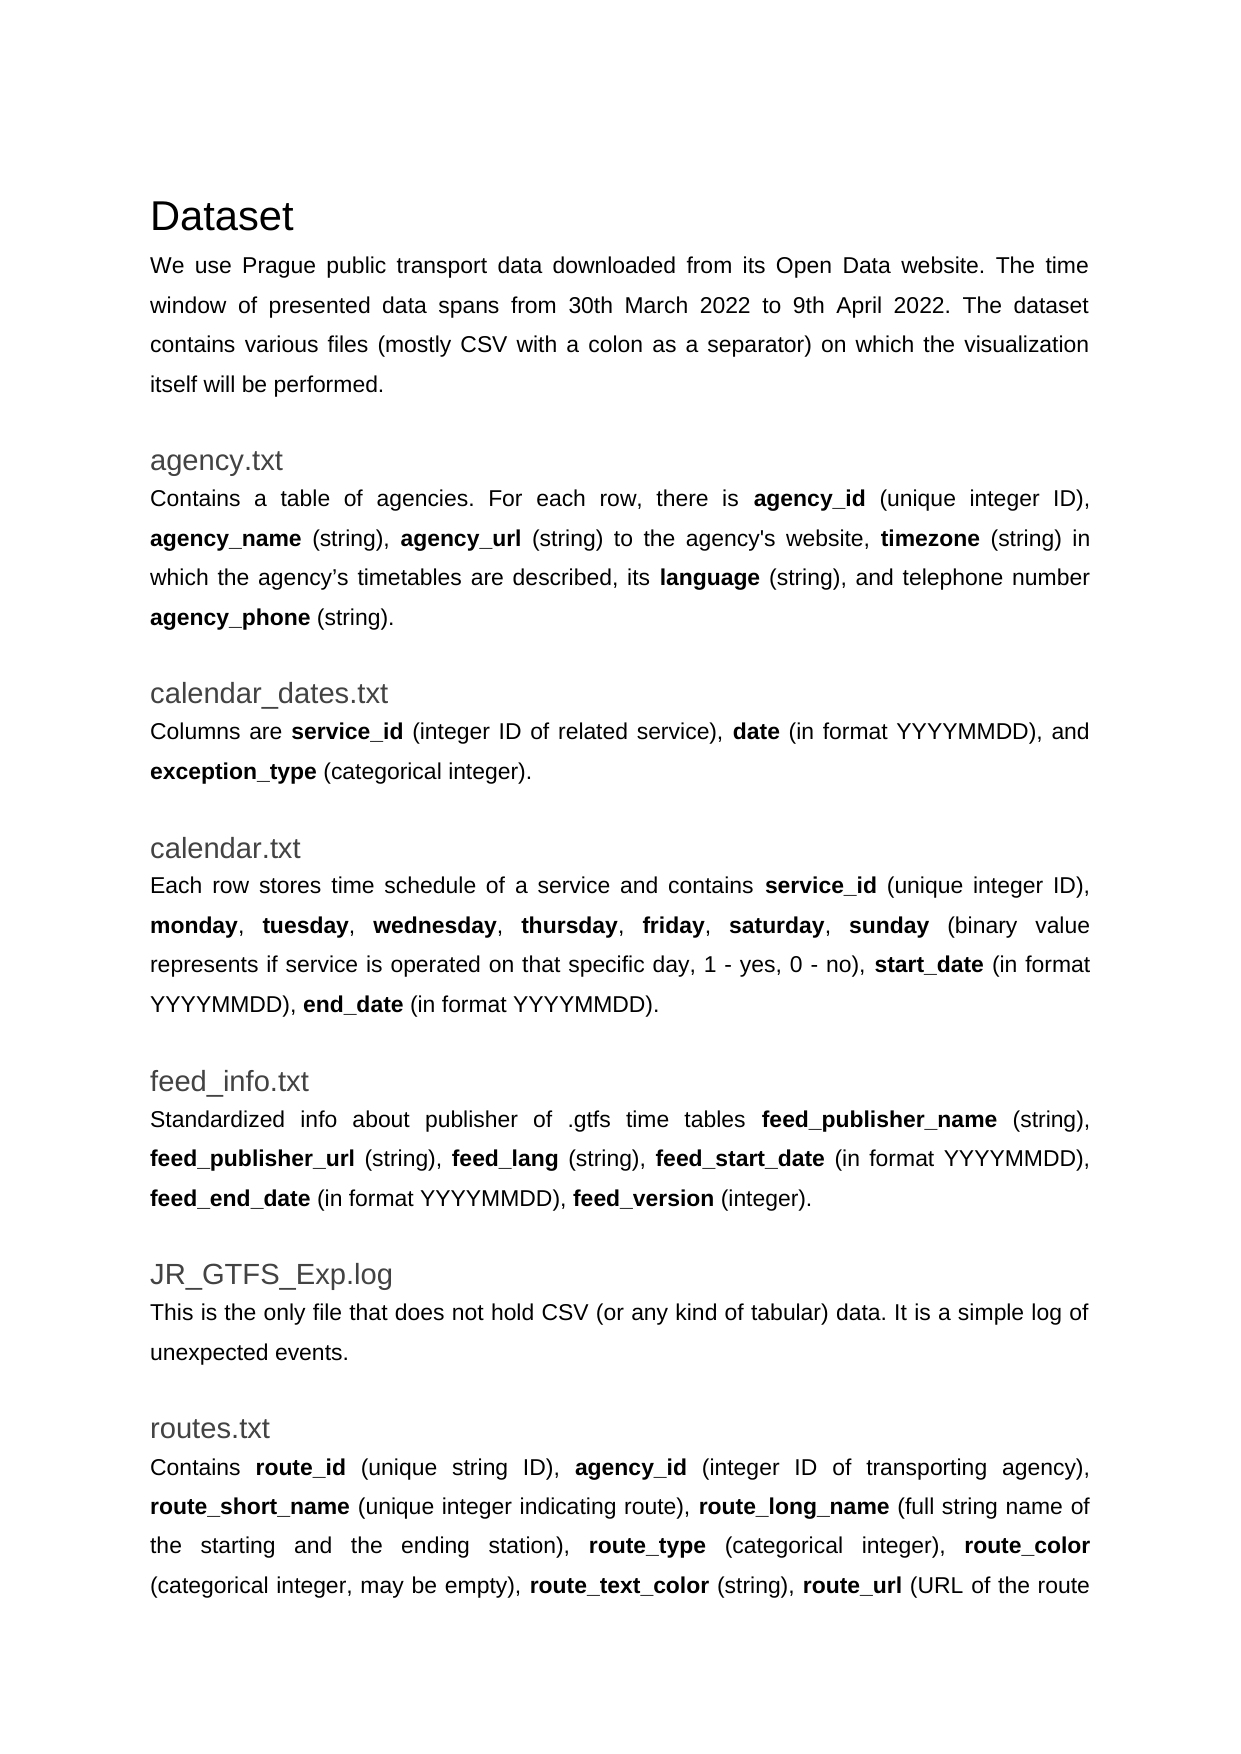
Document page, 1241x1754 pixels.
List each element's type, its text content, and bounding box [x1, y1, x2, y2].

subtitle feed_info.txt [150, 1064, 1090, 1097]
text This is the only file that does not hold CSV (or any kind of tabular) data. It is a simple log of unexpected events. [150, 1299, 1090, 1365]
text Each row stores time schedule of a service and contains service_id (unique integer ID), monday, tuesday, wednesday, thursday, friday, saturday, sunday (binary value represents if service is operated on that specific day, 1 - yes, 0 - no), start_date (in format YYYYMMDD), end_date (in format YYYYMMDD). [150, 872, 1090, 1017]
subtitle routes.txt [150, 1412, 1090, 1445]
subtitle Dataset [150, 192, 1090, 239]
subtitle calendar_dates.txt [150, 676, 1090, 710]
text Standardized info about publisher of .gtfs time tables feed_publisher_name (string), feed_publisher_url (string), feed_lang (string), feed_start_date (in format YYYYMMDD), feed_end_date (in format YYYYMMDD), feed_version (integer). [150, 1106, 1090, 1211]
text Contains a table of agencies. For each row, there is agency_id (unique integer ID), agency_name (string), agency_url (string) to the agency's website, timezone (string) in which the agency’s timetables are described, its language (string), and telephone number agency_phone (string). [150, 485, 1090, 630]
text Columns are service_id (integer ID of related service), date (in format YYYYMMDD), and exception_type (categorical integer). [150, 718, 1090, 784]
subtitle calendar.txt [150, 831, 1090, 864]
text Contains route_id (unique string ID), agency_id (integer ID of transporting agency), route_short_name (unique integer indicating route), route_long_name (full string name of the starting and the ending station), route_type (categorical integer), route_color (categorical integer, may be empty), route_text_color (string), route_url (URL of the route [150, 1453, 1090, 1598]
subtitle agency.txt [150, 443, 1090, 477]
subtitle JR_GTFS_Exp.log [150, 1257, 1090, 1291]
text We use Prague public transport data downloaded from its Open Data website. The time window of presented data spans from 30th March 2022 to 9th April 2022. The dataset contains various files (mostly CSV with a colon as a separator) on which the visualization itself will be performed. [150, 252, 1090, 397]
